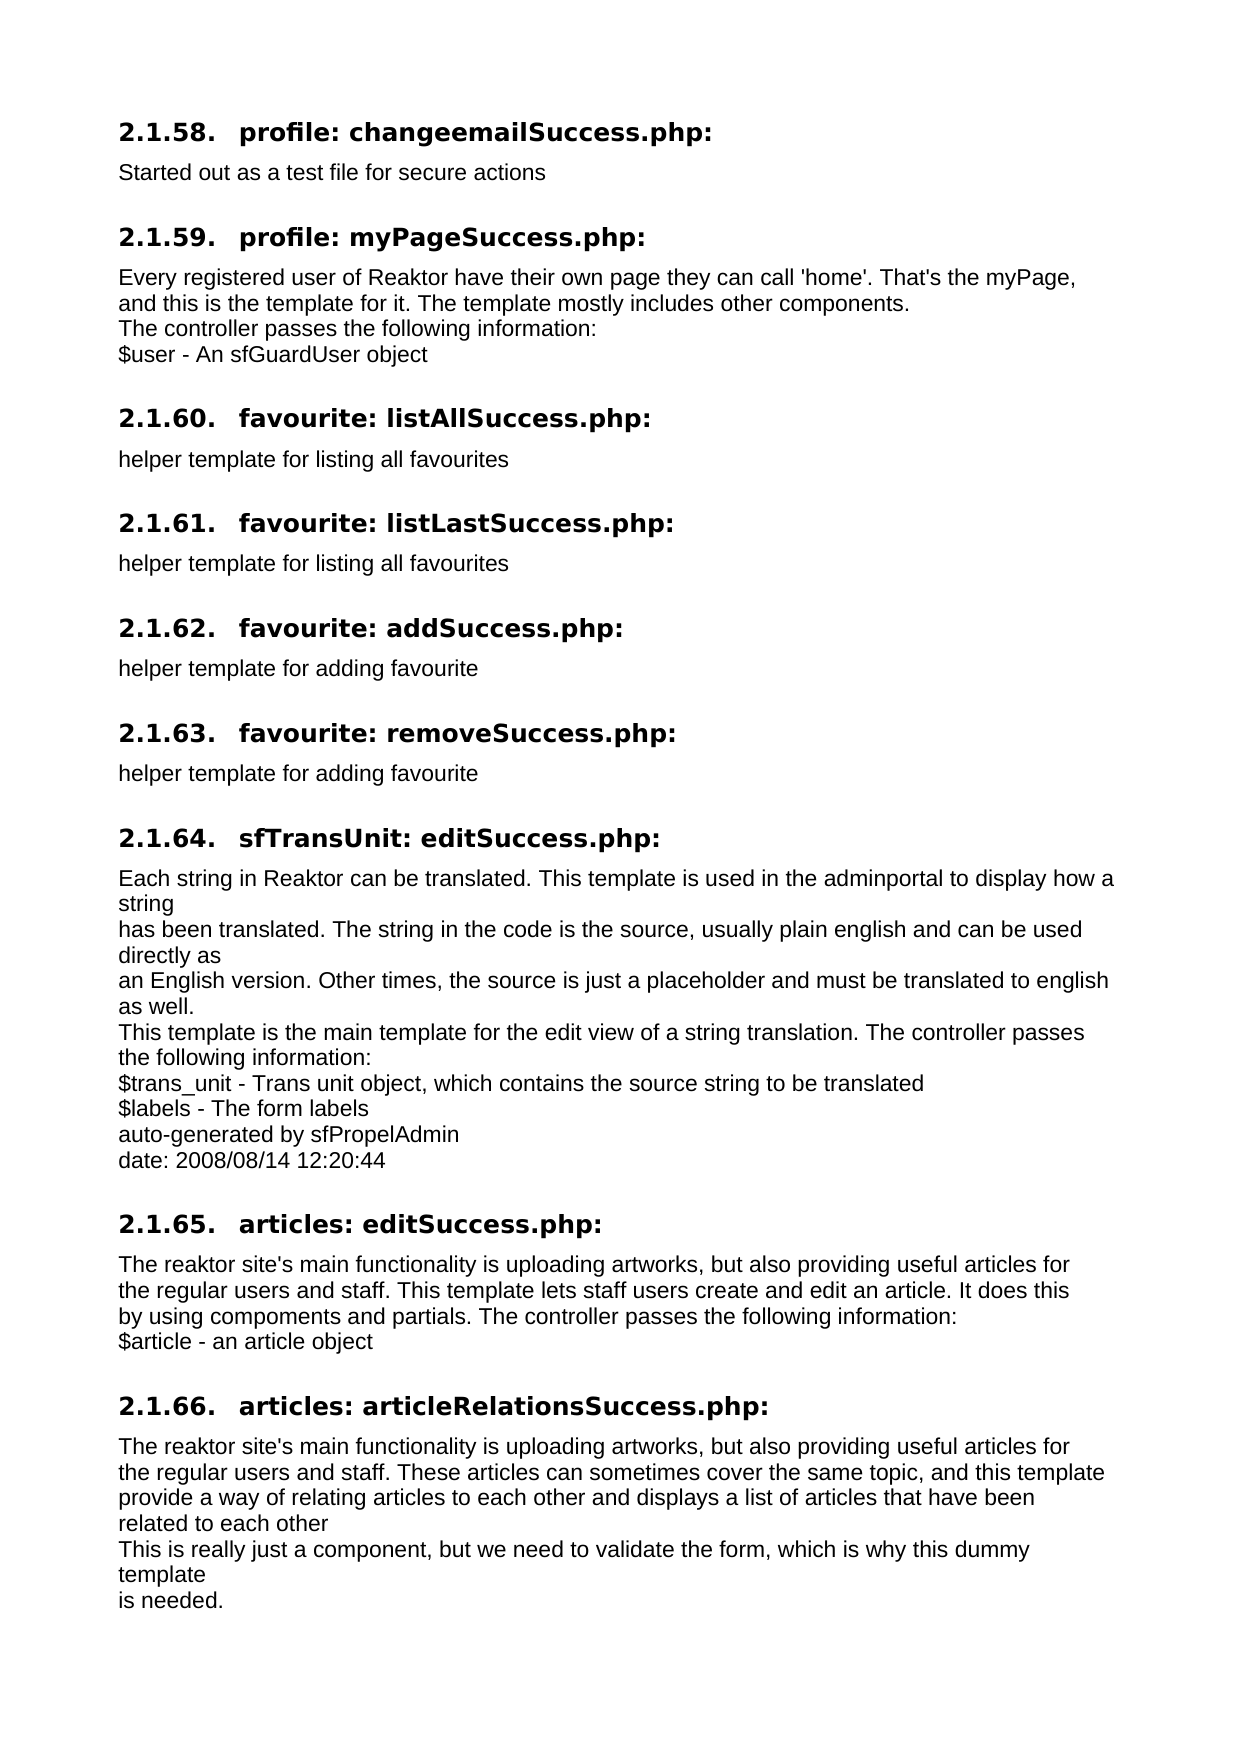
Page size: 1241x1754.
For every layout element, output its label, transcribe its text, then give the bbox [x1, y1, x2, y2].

text helper template for listing all favourites [118, 551, 1122, 577]
text Every registered user of Reaktor have their own page they can call 'home'. That's the myPage, and this is the template for it. The template mostly includes other components. The controller passes the following information: $user - An sfGuardUser object [118, 264, 1122, 367]
text The reaktor site's main functionality is uploading artworks, but also providing useful articles for the regular users and staff. These articles can sometimes cover the same topic, and this template provide a way of relating articles to each other and displays a list of articles that have been related to each other This is really just a component, but we need to validate the form, which is why this dummy template is needed. [118, 1434, 1122, 1613]
subtitle favourite: removeSuccess.php: [118, 719, 1122, 748]
text Each string in Reaktor can be translated. This template is used in the adminportal to display how a string has been translated. The string in the code is the source, usually plain english and can be used directly as an English version. Other times, the source is just a placeholder and must be translated to english as well. This template is the main template for the edit view of a string translation. The controller passes the following information: $trans_unit - Trans unit object, which contains the source string to be translated $labels - The form labels auto-generated by sfPropelAdmin date: 2008/08/14 12:20:44 [118, 865, 1122, 1173]
text The reaktor site's main functionality is uploading artworks, but also providing useful articles for the regular users and staff. This template lets staff users create and edit an article. It does this by using compoments and partials. The controller passes the following information: $article - an article object [118, 1252, 1122, 1354]
text helper template for adding favourite [118, 761, 1122, 786]
subtitle sfTransUnit: editSuccess.php: [118, 824, 1122, 853]
subtitle favourite: listAllSuccess.php: [118, 404, 1122, 434]
subtitle profile: changeemailSuccess.php: [118, 118, 1122, 147]
subtitle articles: editSuccess.php: [118, 1210, 1122, 1239]
text helper template for listing all favourites [118, 446, 1122, 472]
subtitle favourite: addSuccess.php: [118, 614, 1122, 643]
subtitle articles: articleRelationsSuccess.php: [118, 1392, 1122, 1421]
text helper template for adding favourite [118, 656, 1122, 681]
text Started out as a test file for secure actions [118, 160, 1122, 185]
subtitle profile: myPageSuccess.php: [118, 223, 1122, 252]
subtitle favourite: listLastSuccess.php: [118, 509, 1122, 538]
